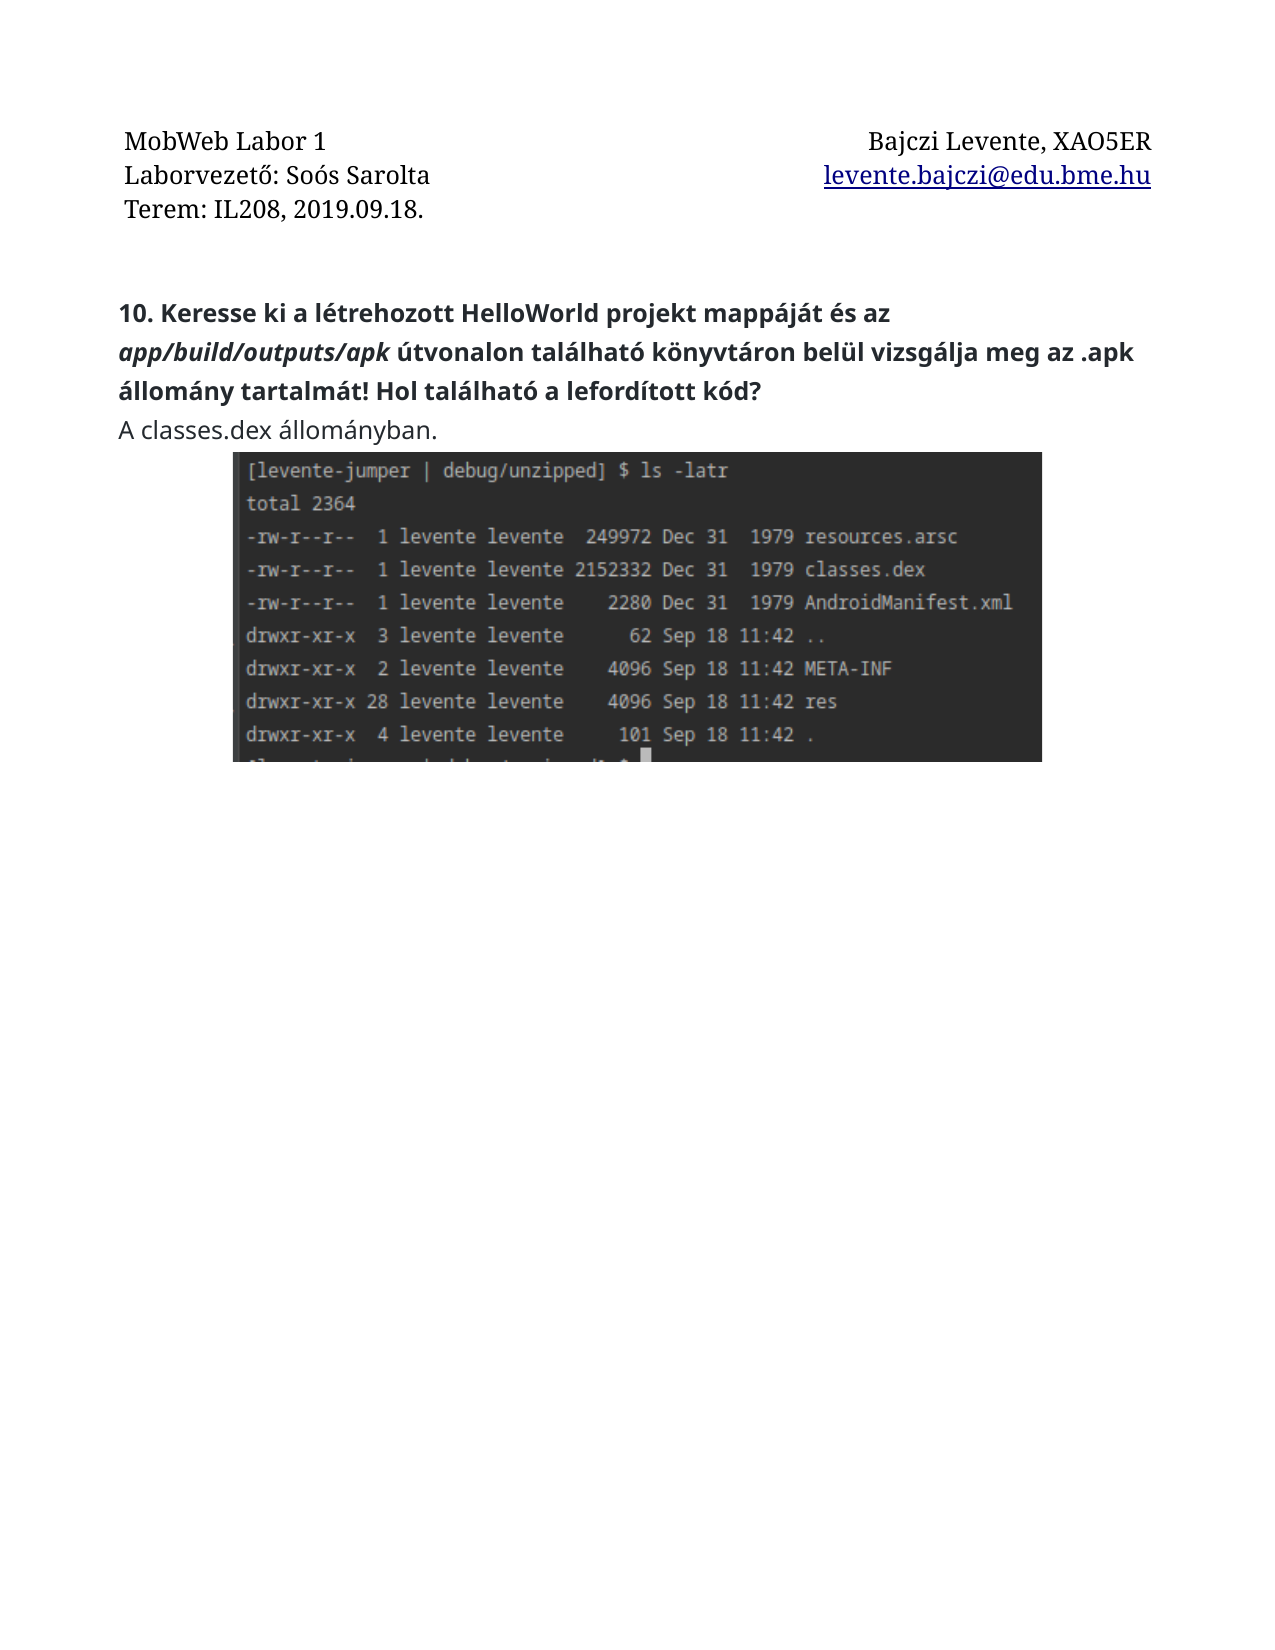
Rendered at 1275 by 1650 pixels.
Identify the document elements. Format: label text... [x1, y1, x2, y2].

text 10. Keresse ki a létrehozott HelloWorld projekt mappáját és az app/build/outputs/apk útvonalon található könyvtáron belül vizsgálja meg az .apk állomány tartalmát! Hol található a lefordított kód? [118, 295, 1157, 408]
picture [232, 452, 1043, 762]
text A classes.dex állományban. [118, 413, 1157, 447]
